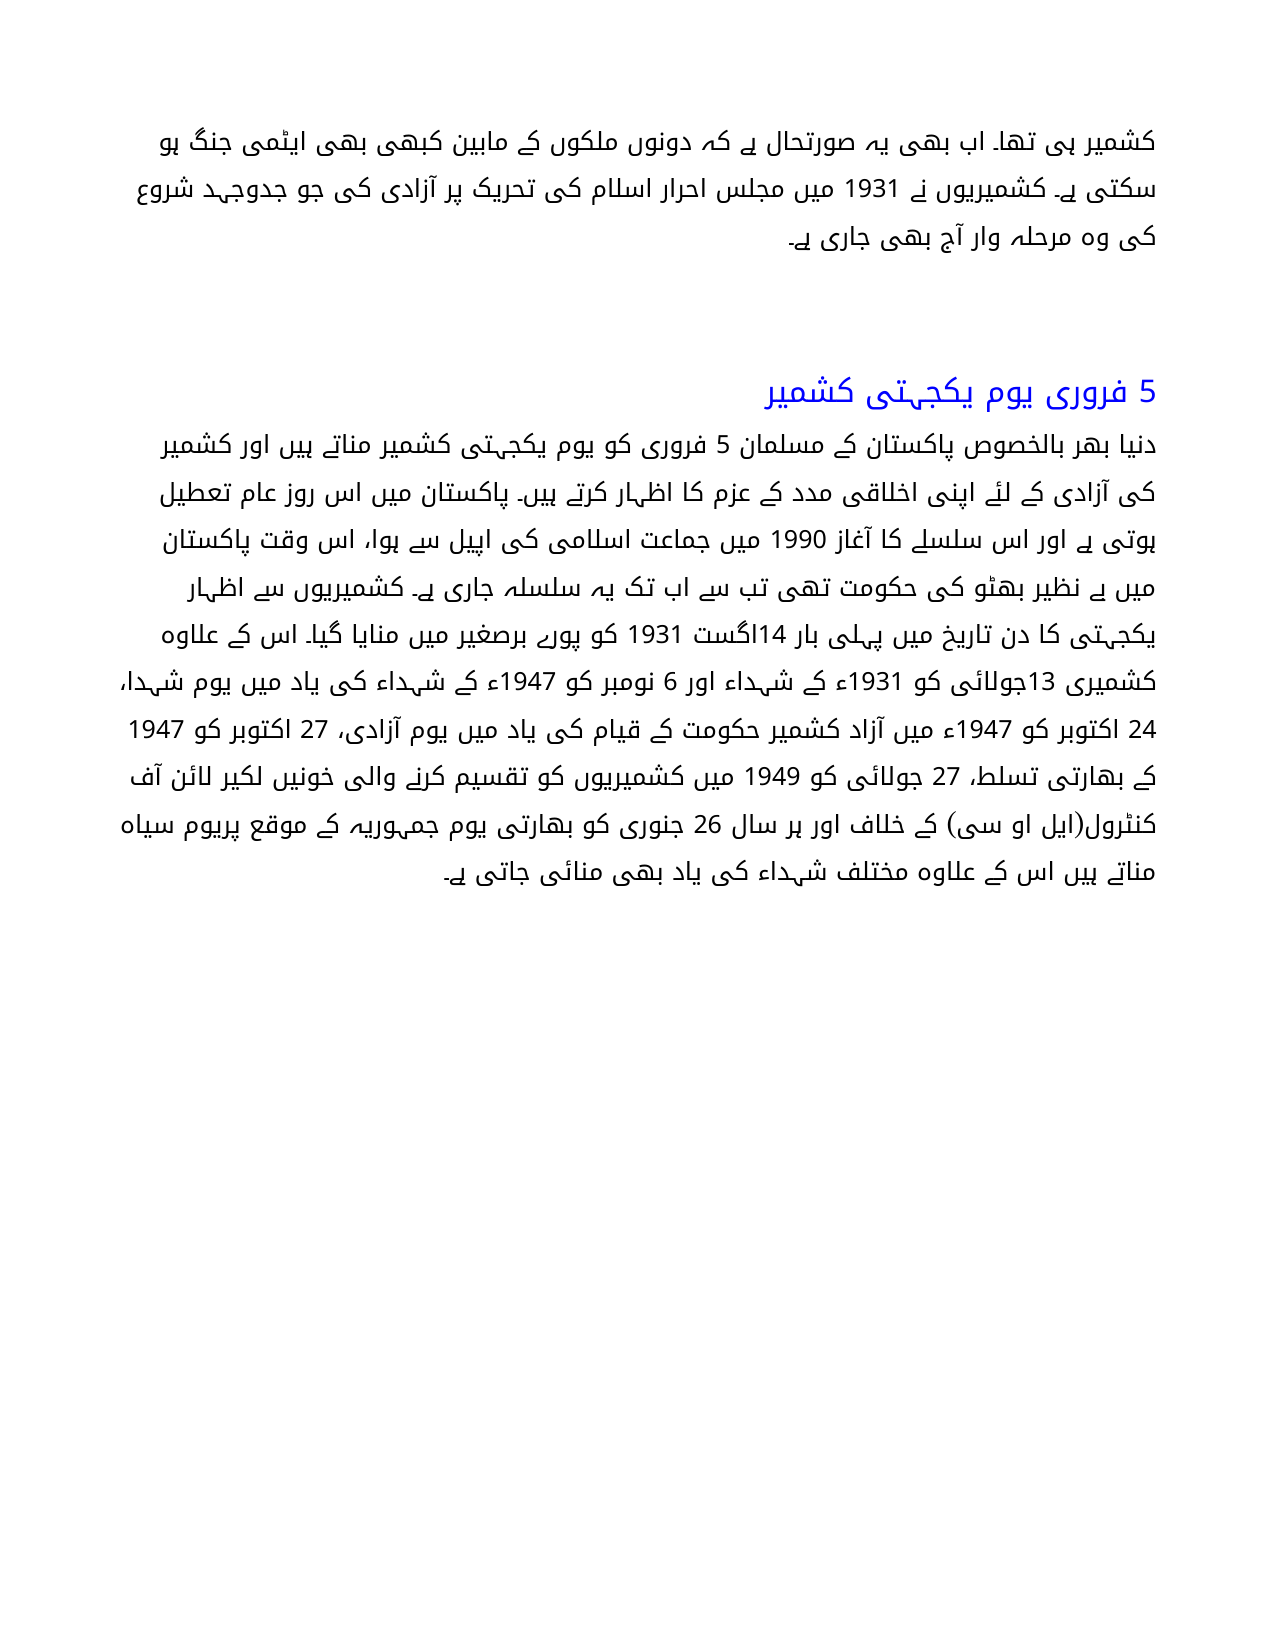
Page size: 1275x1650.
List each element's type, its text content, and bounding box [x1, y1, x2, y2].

text 5 فروری یوم یکجہتی کشمیر دنیا بھر بالخصوص پاکستان کے مسلمان 5 فروری کو یوم یکجہتی کشمیر مناتے ہیں اور کشمیر کی آزادی کے لئے اپنی اخلاقی مدد کے عزم کا اظہار کرتے ہیں۔ پاکستان میں اس روز عام تعطیل ہوتی ہے اور اس سلسلے کا آغاز 1990 میں جماعت اسلامی کی اپیل سے ہوا، اس وقت پاکستان میں بے نظیر بھٹو کی حکومت تھی تب سے اب تک یہ سلسلہ جاری ہے۔ کشمیریوں سے اظہار یکجہتی کا دن تاریخ میں پہلی بار 14اگست 1931 کو پورے برصغیر میں منایا گیا۔ اس کے علاوہ کشمیری 13جولائی کو 1931ء کے شہداء اور 6 نومبر کو 1947ء کے شہداء کی یاد میں یوم شہدا، 24 اکتوبر کو 1947ء میں آزاد کشمیر حکومت کے قیام کی یاد میں یوم آزادی، 27 اکتوبر کو 1947 کے بھارتی تسلط، 27 جولائی کو 1949 میں کشمیریوں کو تقسیم کرنے والی خونیں لکیر لائن آف کنٹرول(ایل او سی) کے خلاف اور ہر سال 26 جنوری کو بھارتی یوم جمہوریہ کے موقع پریوم سیاہ مناتے ہیں اس کے علاوہ مختلف شہداء کی یاد بھی منائی جاتی ہے۔ [118, 362, 1157, 896]
text تنازع کشمیر اور پاک بھارت جنگیں: تنازع کشمیر کے حوالے سے پاکستان اور بھارت کے مابین 1947 سے 1948 تک، 1965 اور کارگل جنگ بھی ہو چکی ہیں۔ اگرچہ 1971 کی جنگ بھی دونوں ملکوں کے مابین ہوئی مگر اس کا تعلق تنازع کشمیر سے براہ راست نہیں البتہ بھارت کی مشرقی پاکستان میں مداخلت کی بڑی وجہ کشمیر ہی تھا۔ اب بھی یہ صورتحال ہے کہ دونوں ملکوں کے مابین کبھی بھی ایٹمی جنگ ہو سکتی ہے۔ کشمیریوں نے 1931 میں مجلس احرار اسلام کی تحریک پر آزادی کی جو جدوجہد شروع کی وہ مرحلہ وار آج بھی جاری ہے۔ [118, 118, 1157, 260]
